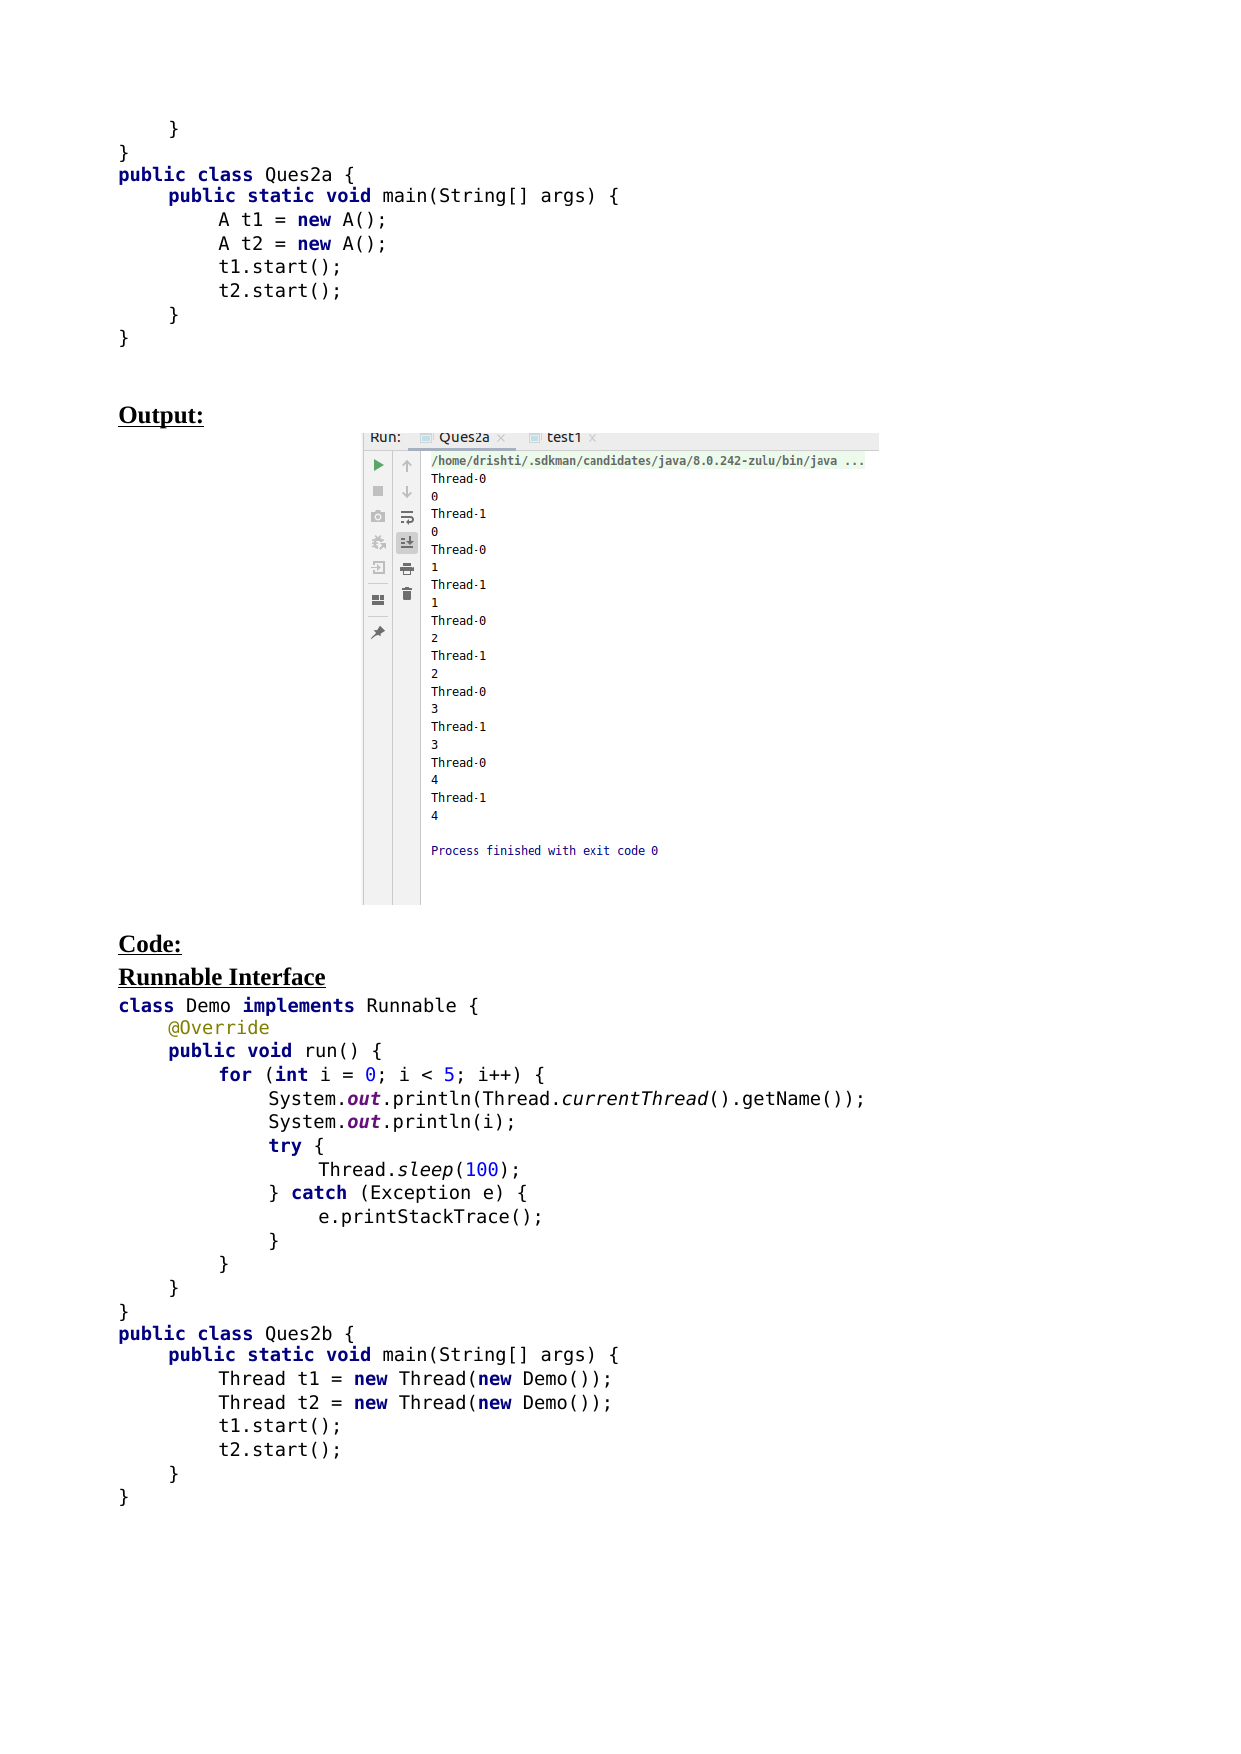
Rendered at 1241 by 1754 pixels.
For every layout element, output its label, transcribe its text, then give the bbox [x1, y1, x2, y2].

text } [118, 118, 1122, 142]
text public void run() { [118, 1041, 1122, 1064]
text } [118, 1301, 1122, 1322]
text t2.start(); [118, 280, 1122, 304]
text System.out.println(i); [118, 1111, 1122, 1135]
text Thread t2 = new Thread(new Demo()); [118, 1392, 1122, 1415]
text } catch (Exception e) { [118, 1182, 1122, 1206]
text } [118, 142, 1122, 164]
text A t2 = new A(); [118, 233, 1122, 256]
text public static void main(String[] args) { [118, 1344, 1122, 1368]
text e.printStackTrace(); [118, 1206, 1122, 1230]
text for (int i = 0; i < 5; i++) { [118, 1064, 1122, 1088]
text public class Ques2a { [118, 164, 1122, 186]
text Code: [118, 929, 1122, 958]
text Thread.sleep(100); [118, 1159, 1122, 1182]
text class Demo implements Runnable { [118, 995, 1122, 1017]
text System.out.println(Thread.currentThread().getName()); [118, 1088, 1122, 1111]
text @Override [118, 1017, 1122, 1041]
text } [118, 1486, 1122, 1508]
text } [118, 1277, 1122, 1301]
text t1.start(); [118, 256, 1122, 280]
text A t1 = new A(); [118, 209, 1122, 233]
text } [118, 1253, 1122, 1277]
text Output: [118, 401, 1122, 429]
text public static void main(String[] args) { [118, 186, 1122, 209]
text } [118, 1463, 1122, 1486]
text t2.start(); [118, 1439, 1122, 1463]
text } [118, 327, 1122, 349]
text } [118, 1230, 1122, 1253]
text Runnable Interface [118, 962, 1122, 991]
text t1.start(); [118, 1415, 1122, 1439]
picture [361, 433, 879, 905]
text try { [118, 1135, 1122, 1159]
text } [118, 304, 1122, 327]
text Thread t1 = new Thread(new Demo()); [118, 1368, 1122, 1392]
text public class Ques2b { [118, 1322, 1122, 1344]
